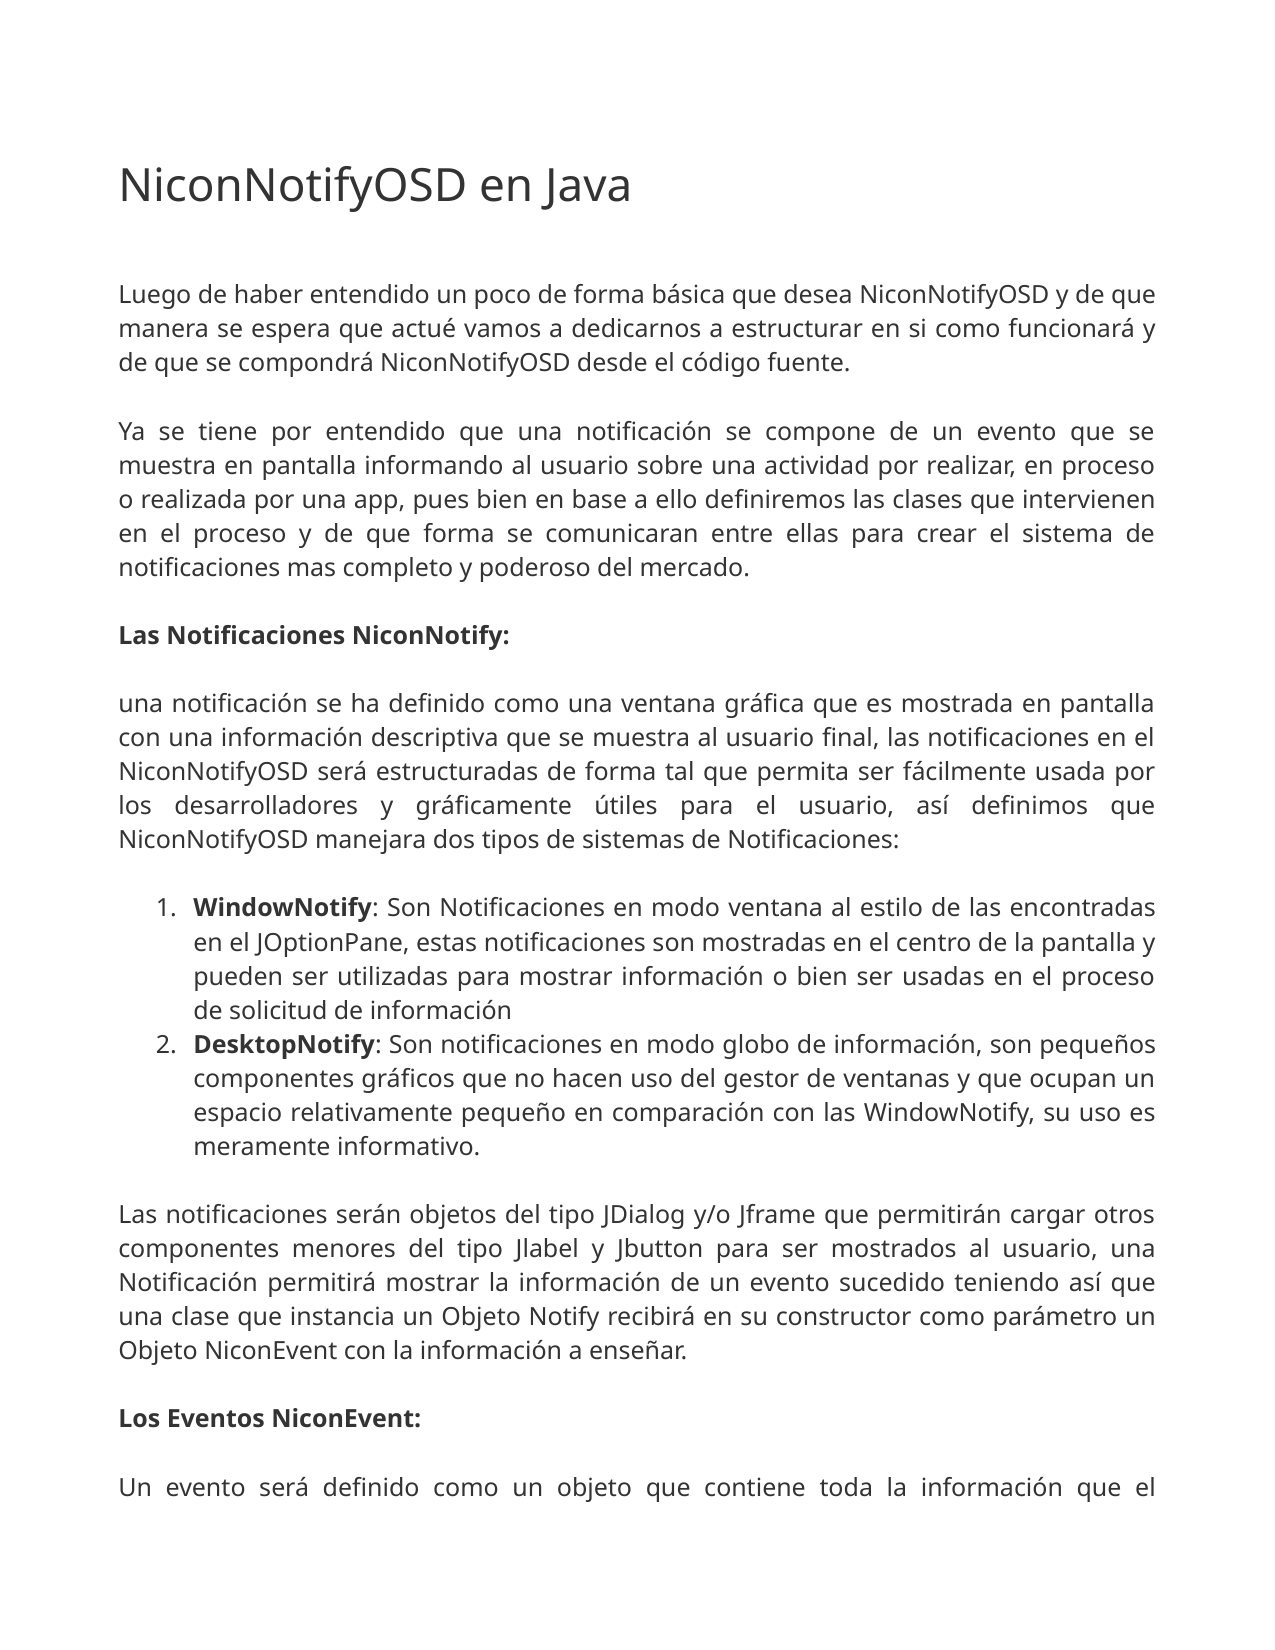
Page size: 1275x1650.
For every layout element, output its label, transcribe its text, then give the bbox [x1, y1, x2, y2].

list WindowNotify: Son Notificaciones en modo ventana al estilo de las encontradas en el JOptionPane, estas notificaciones son mostradas en el centro de la pantalla y pueden ser utilizadas para mostrar información o bien ser usadas en el proceso de solicitud de información [156, 890, 1157, 1026]
text NiconNotifyOSD en Java [118, 152, 1157, 214]
text Ya se tiene por entendido que una notificación se compone de un evento que se muestra en pantalla informando al usuario sobre una actividad por realizar, en proceso o realizada por una app, pues bien en base a ello definiremos las clases que intervienen en el proceso y de que forma se comunicaran entre ellas para crear el sistema de notificaciones mas completo y poderoso del mercado. [118, 413, 1157, 583]
text una notificación se ha definido como una ventana gráfica que es mostrada en pantalla con una información descriptiva que se muestra al usuario final, las notificaciones en el NiconNotifyOSD será estructuradas de forma tal que permita ser fácilmente usada por los desarrolladores y gráficamente útiles para el usuario, así definimos que NiconNotifyOSD manejara dos tipos de sistemas de Notificaciones: [118, 686, 1157, 856]
text Las Notificaciones NiconNotify: [118, 618, 1157, 652]
text Un evento será definido como un objeto que contiene toda la información que el [118, 1469, 1157, 1503]
list DesktopNotify: Son notificaciones en modo globo de información, son pequeños componentes gráficos que no hacen uso del gestor de ventanas y que ocupan un espacio relativamente pequeño en comparación con las WindowNotify, su uso es meramente informativo. [156, 1026, 1157, 1163]
text Los Eventos NiconEvent: [118, 1401, 1157, 1435]
text Luego de haber entendido un poco de forma básica que desea NiconNotifyOSD y de que manera se espera que actué vamos a dedicarnos a estructurar en si como funcionará y de que se compondrá NiconNotifyOSD desde el código fuente. [118, 277, 1157, 379]
text Las notificaciones serán objetos del tipo JDialog y/o Jframe que permitirán cargar otros componentes menores del tipo Jlabel y Jbutton para ser mostrados al usuario, una Notificación permitirá mostrar la información de un evento sucedido teniendo así que una clase que instancia un Objeto Notify recibirá en su constructor como parámetro un Objeto NiconEvent con la información a enseñar. [118, 1197, 1157, 1367]
